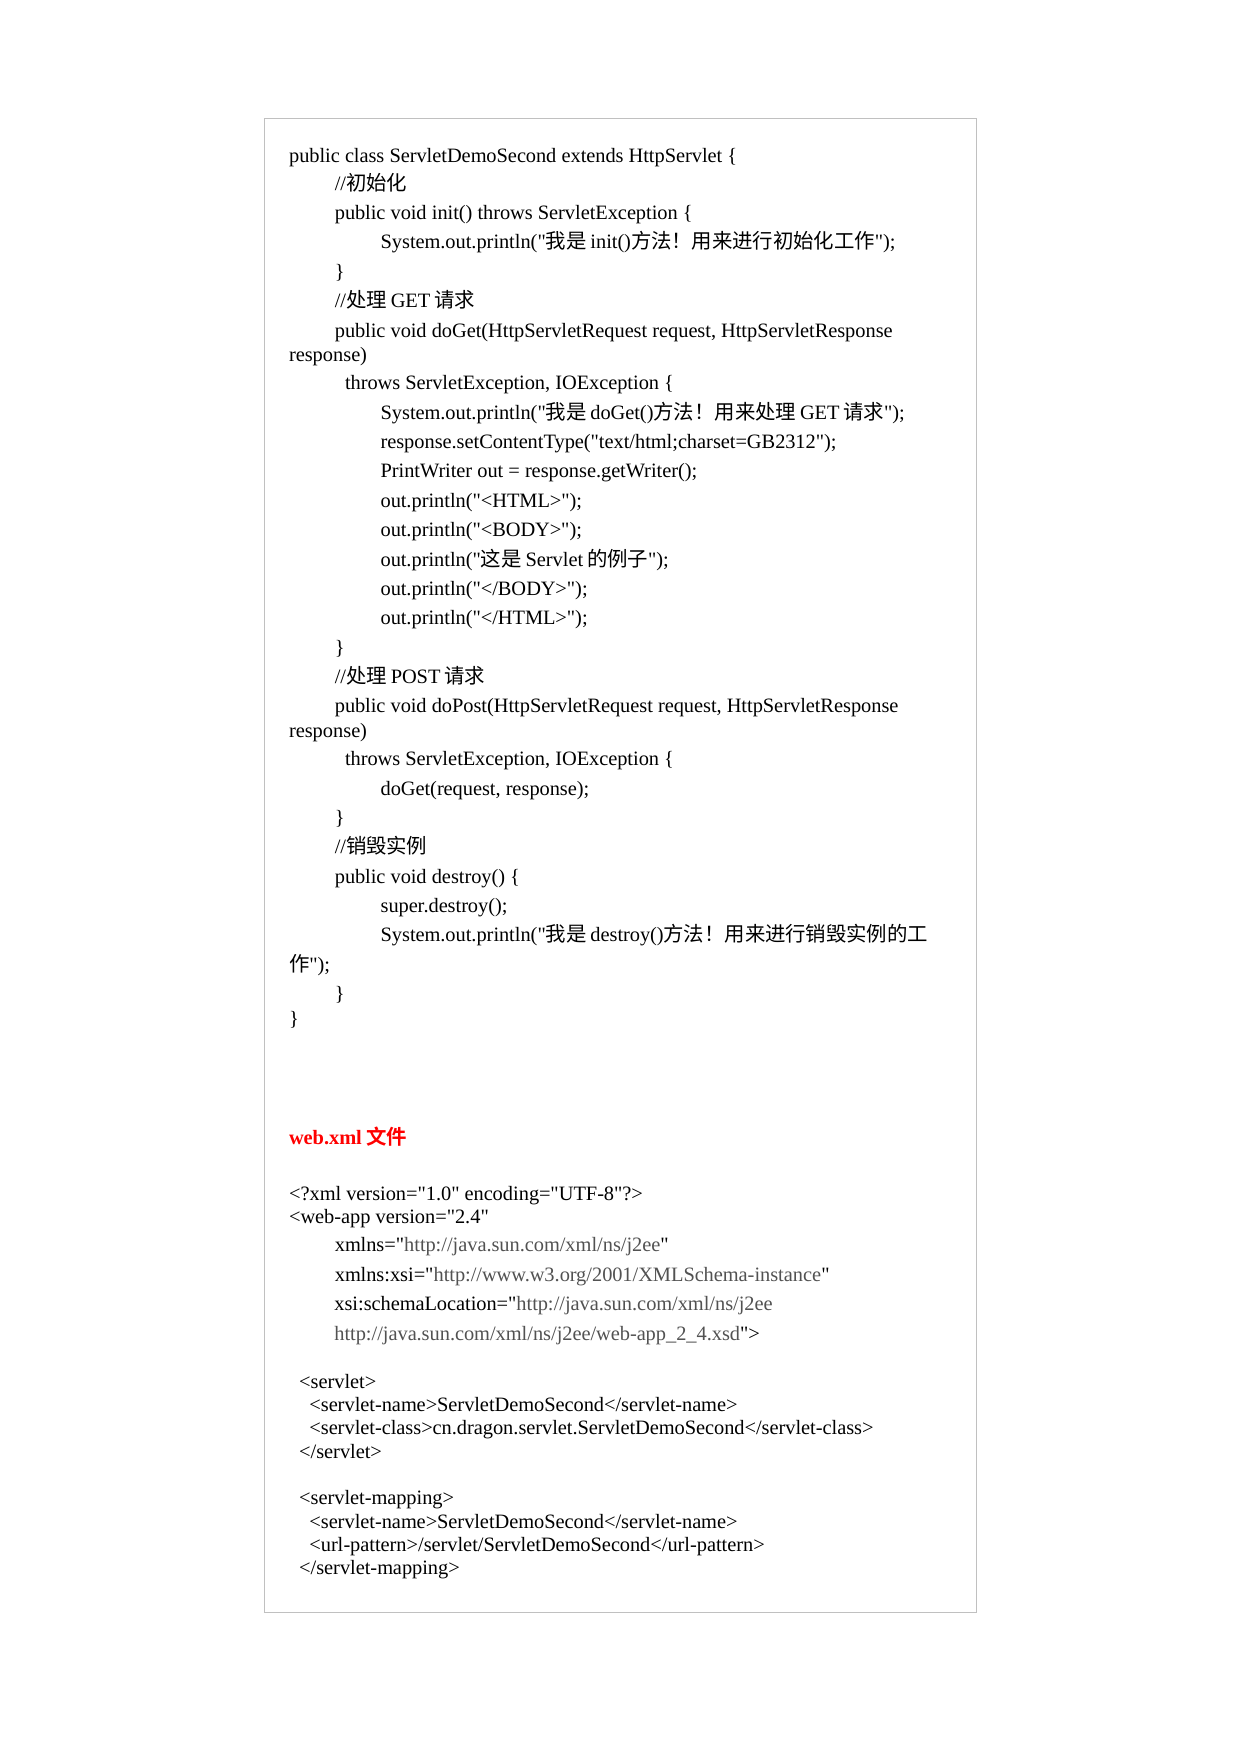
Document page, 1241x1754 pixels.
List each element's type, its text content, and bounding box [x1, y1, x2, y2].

table_header public class ServletDemoSecond extends HttpServlet { //初始化 public void init() throws ServletException { System.out.println("我是init()方法！用来进行初始化工作"); } //处理GET请求 public void doGet(HttpServletRequest request, HttpServletResponse response) throws ServletException, IOException { System.out.println("我是doGet()方法！用来处理GET请求"); response.setContentType("text/html;charset=GB2312"); PrintWriter out = response.getWriter(); out.println("<HTML>"); out.println("<BODY>"); out.println("这是Servlet的例子"); out.println("</BODY>"); out.println("</HTML>"); } //处理POST请求 public void doPost(HttpServletRequest request, HttpServletResponse response) throws ServletException, IOException { doGet(request, response); } //销毁实例 public void destroy() { super.destroy(); System.out.println("我是destroy()方法！用来进行销毁实例的工作"); } } web.xml文件 <?xml version="1.0" encoding="UTF-8"?> <web-app version="2.4" xmlns="http://java.sun.com/xml/ns/j2ee" xmlns:xsi="http://www.w3.org/2001/XMLSchema-instance" xsi:schemaLocation="http://java.sun.com/xml/ns/j2ee http://java.sun.com/xml/ns/j2ee/web-app_2_4.xsd"> <servlet> <servlet-name>ServletDemoSecond</servlet-name> <servlet-class>cn.dragon.servlet.ServletDemoSecond</servlet-class> </servlet> <servlet-mapping> <servlet-name>ServletDemoSecond</servlet-name> <url-pattern>/servlet/ServletDemoSecond</url-pattern> </servlet-mapping> [265, 119, 976, 1612]
